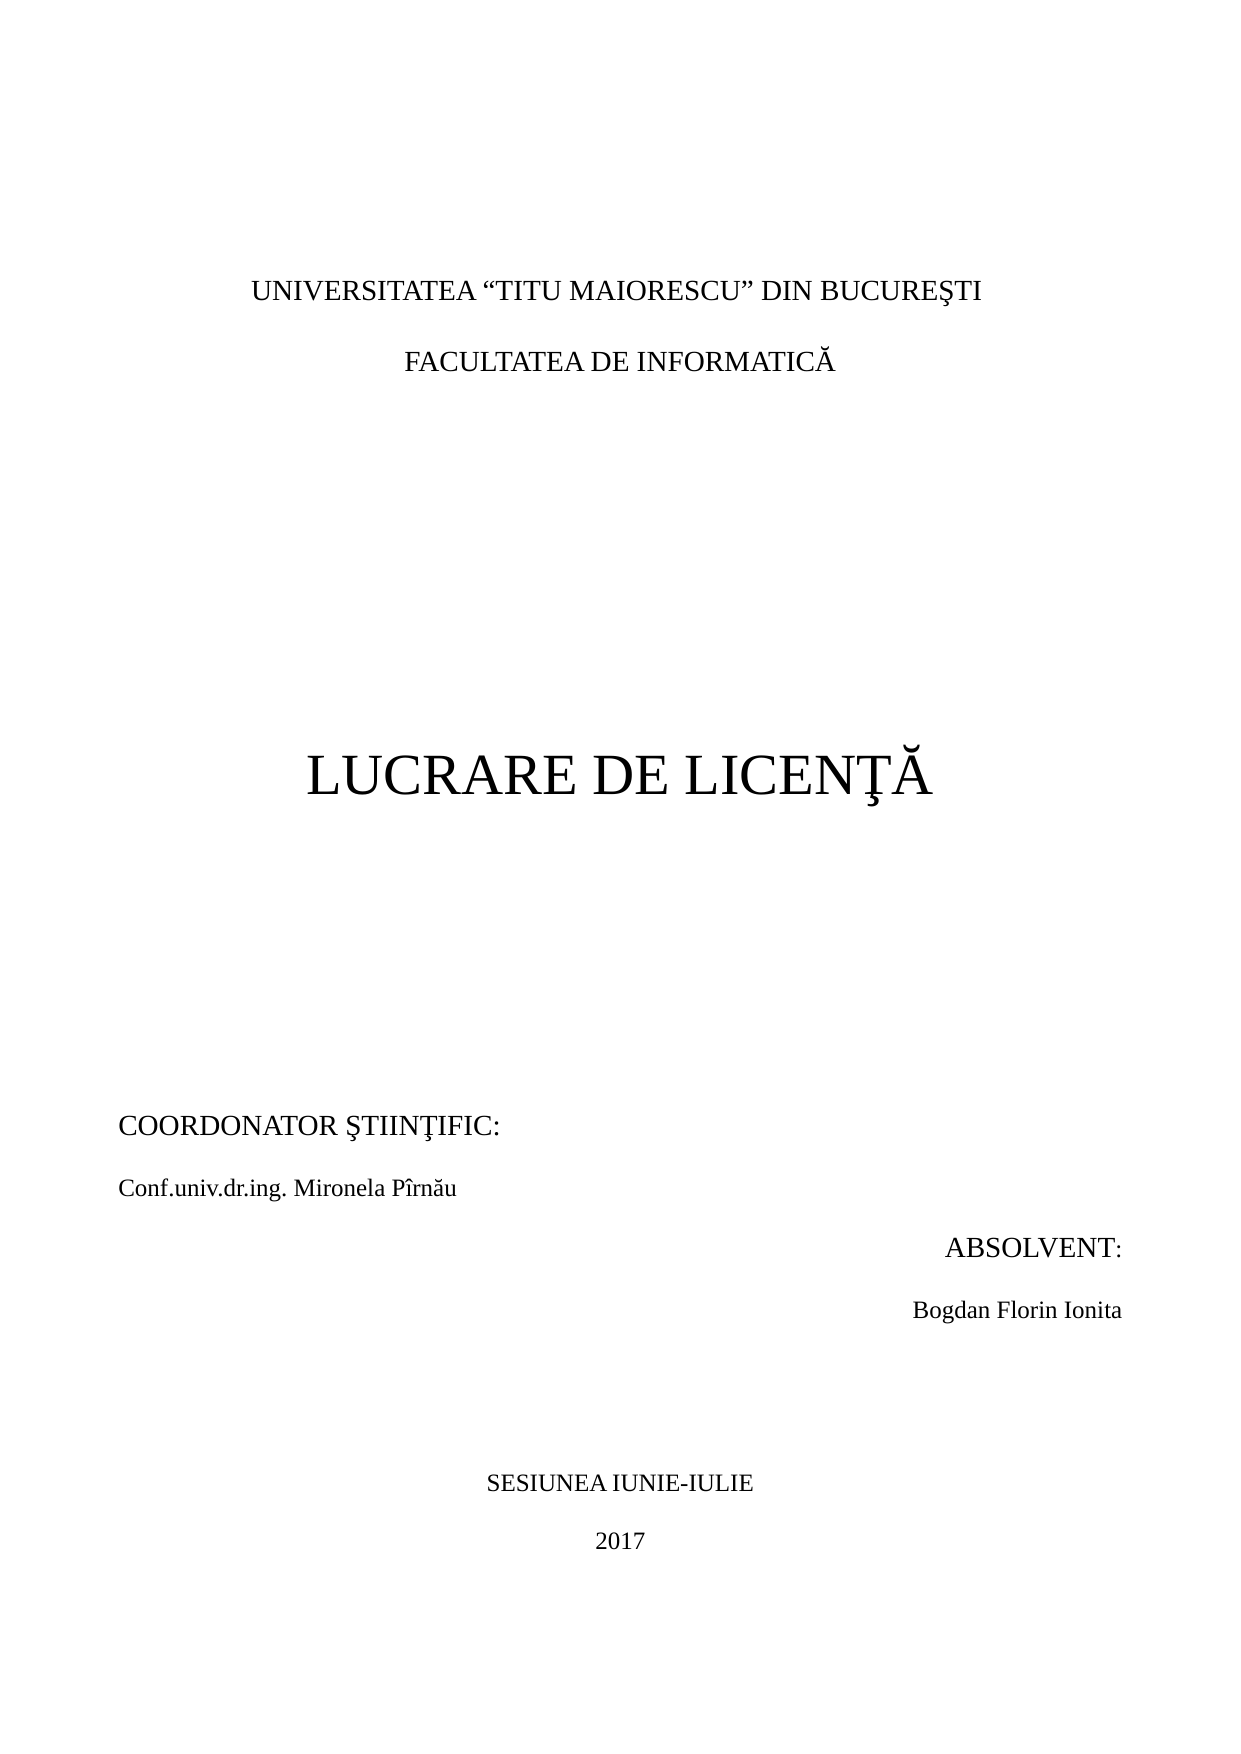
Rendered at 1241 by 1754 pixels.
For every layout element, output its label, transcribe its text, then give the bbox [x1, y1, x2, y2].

title LUCRARE DE LICENŢĂ [118, 739, 1122, 807]
subtitle FACULTATEA DE INFORMATICĂ [118, 344, 1122, 377]
subtitle UNIVERSITATEA “TITU MAIORESCU” DIN BUCUREŞTI [118, 273, 1122, 306]
text SESIUNEA IUNIE-IULIE [118, 1468, 1122, 1497]
text Conf.univ.dr.ing. Mironela Pîrnău [118, 1173, 1122, 1201]
text COORDONATOR ŞTIINŢIFIC: [118, 1108, 1122, 1141]
text 2017 [118, 1526, 1122, 1555]
text Bogdan Florin Ionita [118, 1295, 1122, 1324]
text ABSOLVENT: [118, 1230, 1122, 1264]
